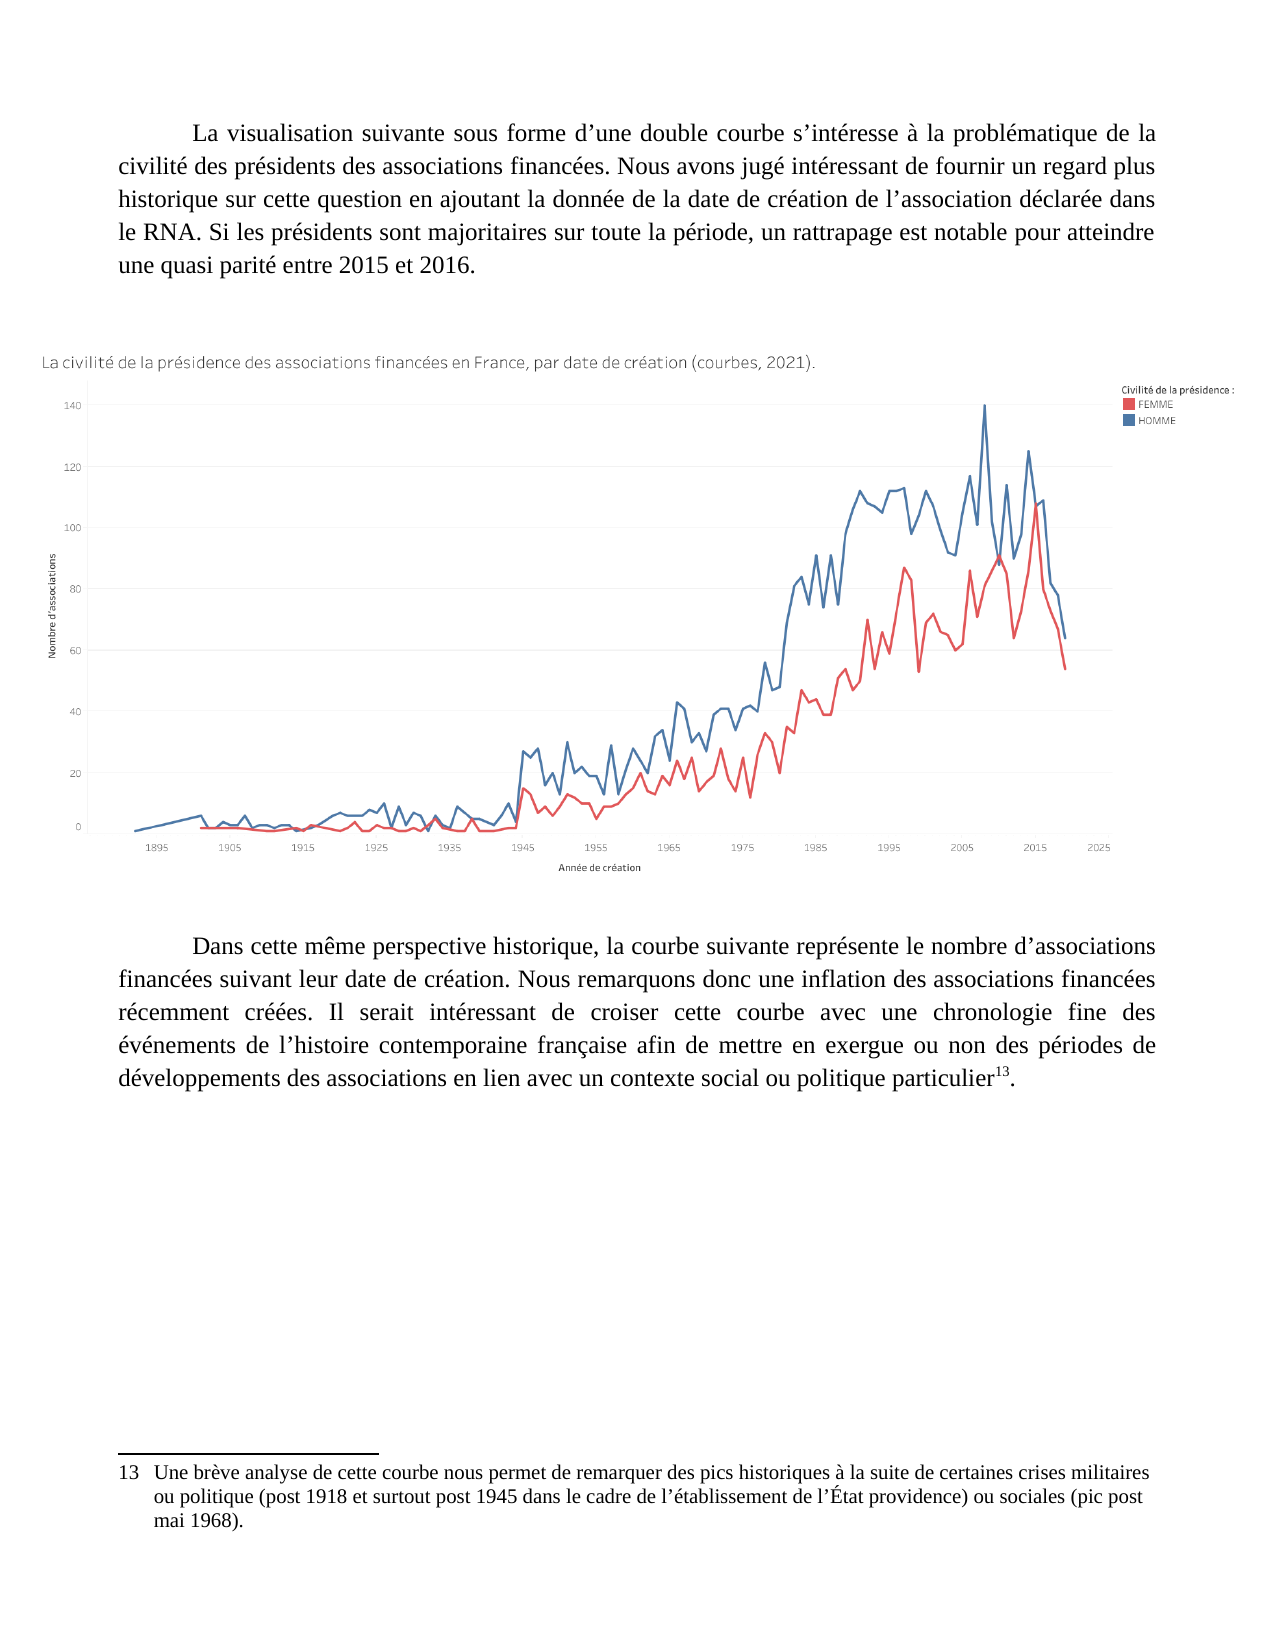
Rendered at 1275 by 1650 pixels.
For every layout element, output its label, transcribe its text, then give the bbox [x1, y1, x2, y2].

text Dans cette même perspective historique, la courbe suivante représente le nombre d’associations financées suivant leur date de création. Nous remarquons donc une inflation des associations financées récemment créées. Il serait intéressant de croiser cette courbe avec une chronologie fine des événements de l’histoire contemporaine française afin de mettre en exergue ou non des périodes de développements des associations en lien avec un contexte social ou politique particulier. [118, 931, 1157, 1092]
text Une brève analyse de cette courbe nous permet de remarquer des pics historiques à la suite de certaines crises militaires ou politique (post 1918 et surtout post 1945 dans le cadre de l’établissement de l’État providence) ou sociales (pic post mai 1968). [118, 1460, 1157, 1532]
picture [38, 345, 1237, 880]
text La visualisation suivante sous forme d’une double courbe s’intéresse à la problématique de la civilité des présidents des associations financées. Nous avons jugé intéressant de fournir un regard plus historique sur cette question en ajoutant la donnée de la date de création de l’association déclarée dans le RNA. Si les présidents sont majoritaires sur toute la période, un rattrapage est notable pour atteindre une quasi parité entre 2015 et 2016. [118, 118, 1157, 279]
